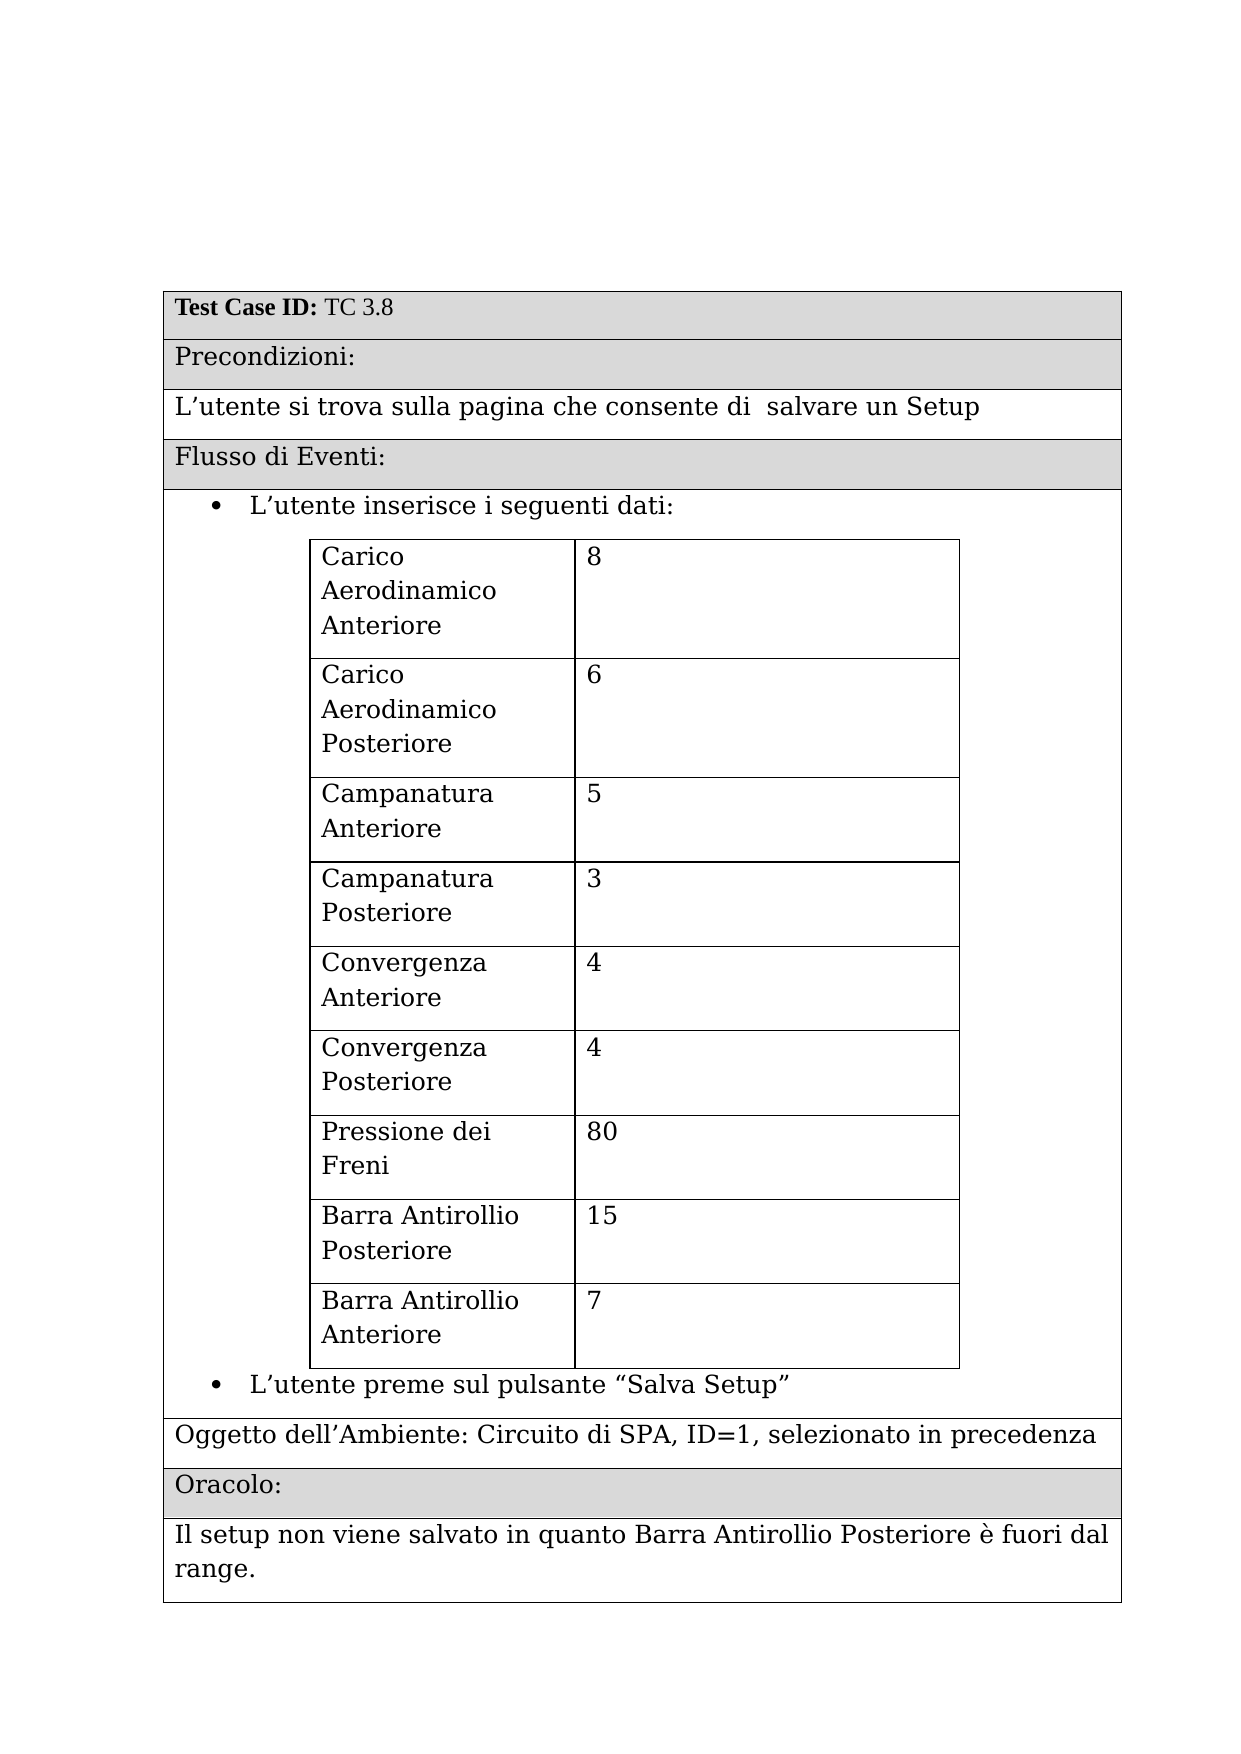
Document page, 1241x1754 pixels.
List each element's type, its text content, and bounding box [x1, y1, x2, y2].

table_cell Barra Antirollio Anteriore [311, 1284, 574, 1368]
table_cell 7 [576, 1284, 959, 1368]
table_cell Precondizioni: [164, 340, 1121, 389]
table_cell L’utente si trova sulla pagina che consente di salvare un Setup [164, 390, 1121, 439]
table_cell L’utente inserisce i seguenti dati: L’utente preme sul pulsante “Salva Setup” [164, 490, 1121, 1418]
table_cell 80 [576, 1116, 959, 1199]
table_cell Oggetto dell’Ambiente: Circuito di SPA, ID=1, selezionato in precedenza [164, 1419, 1121, 1468]
table_cell Convergenza Posteriore [311, 1031, 574, 1114]
table_cell Barra Antirollio Posteriore [311, 1200, 574, 1283]
table_cell 6 [576, 659, 959, 777]
table_cell Campanatura Posteriore [311, 863, 574, 946]
table_cell 4 [576, 947, 959, 1030]
table_header 8 [576, 540, 959, 658]
table_cell 4 [576, 1031, 959, 1114]
table_cell Carico Aerodinamico Posteriore [311, 659, 574, 777]
table_cell Pressione dei Freni [311, 1116, 574, 1199]
table_cell 15 [576, 1200, 959, 1283]
table_header Carico Aerodinamico Anteriore [311, 540, 574, 658]
table_cell Campanatura Anteriore [311, 778, 574, 861]
table_cell Convergenza Anteriore [311, 947, 574, 1030]
table_cell 3 [576, 863, 959, 946]
table_cell Flusso di Eventi: [164, 440, 1121, 489]
table_cell 5 [576, 778, 959, 861]
table_cell Il setup non viene salvato in quanto Barra Antirollio Posteriore è fuori dal range. [164, 1519, 1121, 1602]
table_cell Oracolo: [164, 1469, 1121, 1517]
table_header Test Case ID: TC 3.8 [164, 292, 1121, 339]
